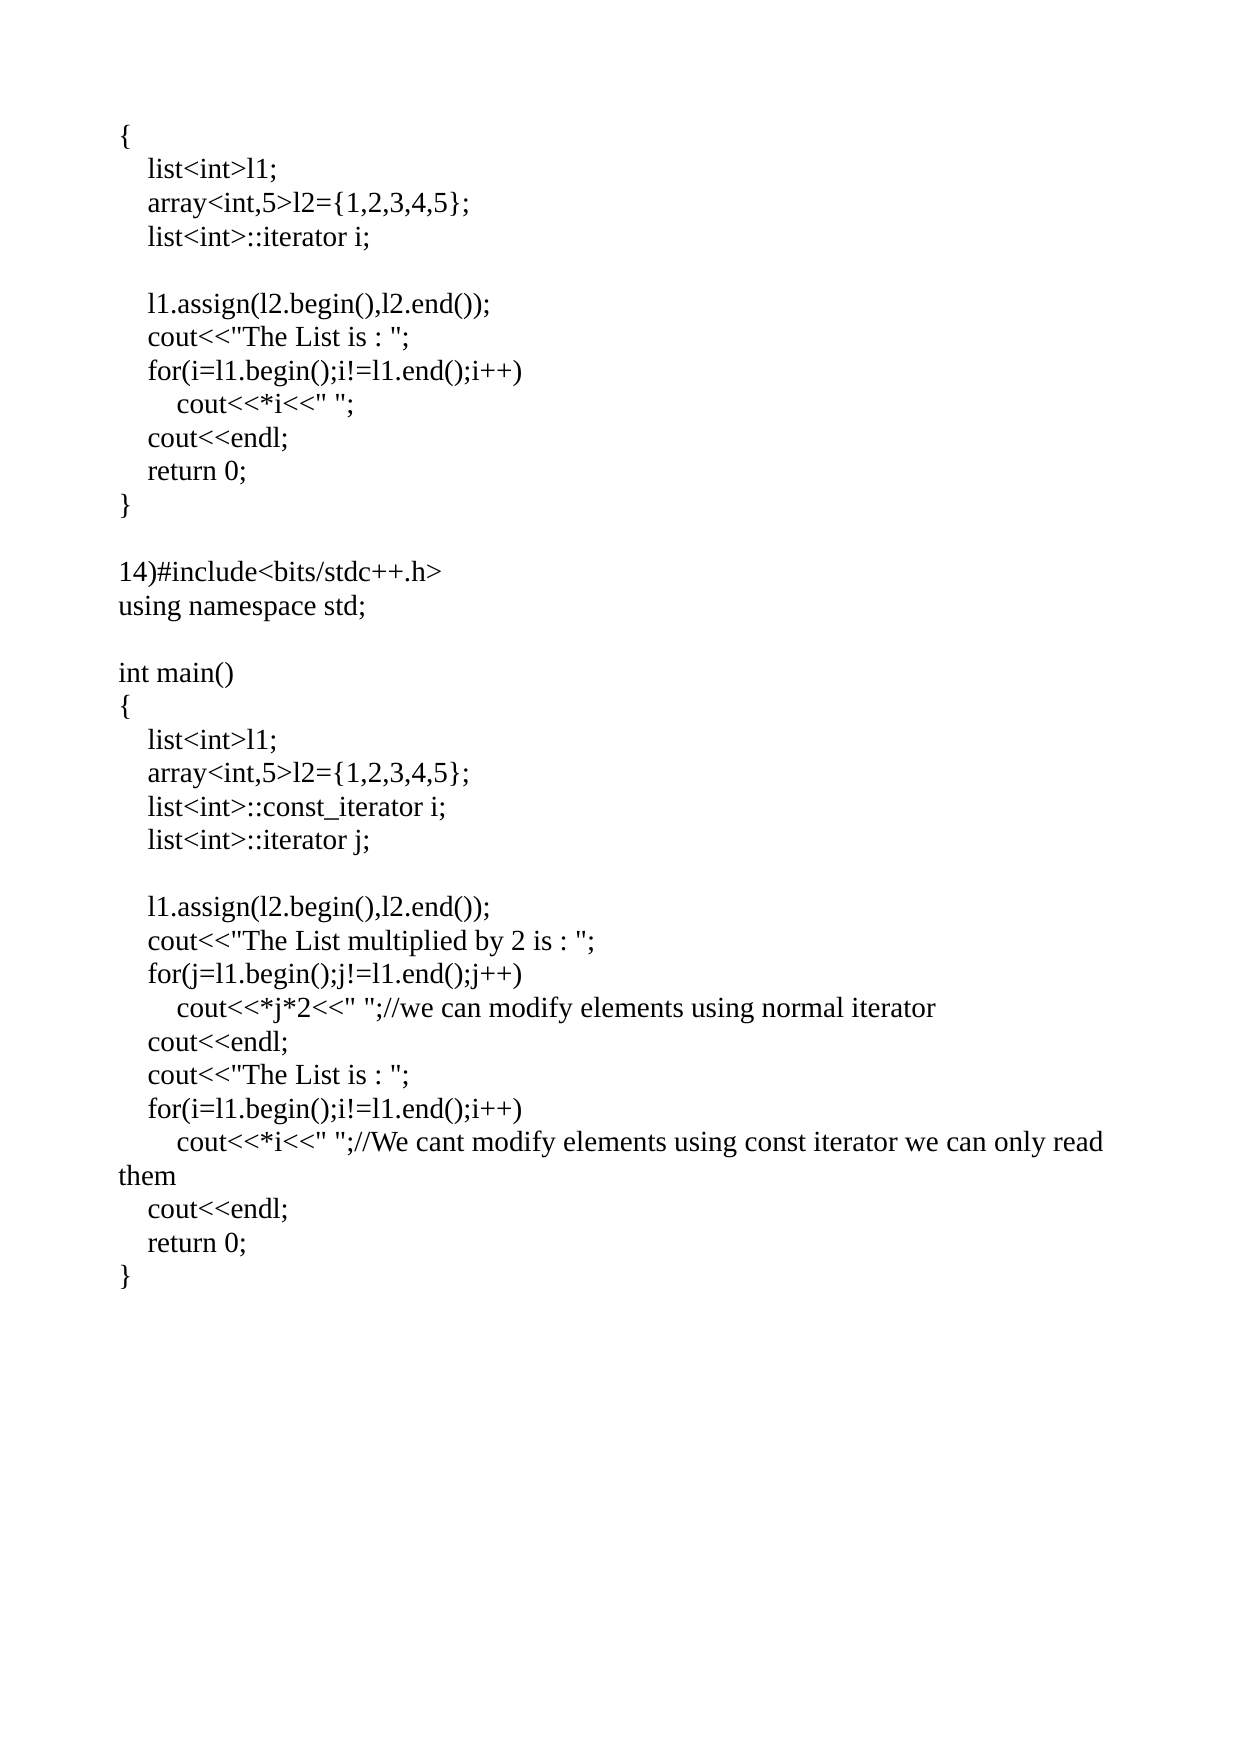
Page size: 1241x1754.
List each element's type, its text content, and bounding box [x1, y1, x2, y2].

text } [118, 1258, 1122, 1292]
text l1.assign(l2.begin(),l2.end()); [118, 286, 1122, 319]
text int main() [118, 655, 1122, 688]
text for(j=l1.begin();j!=l1.end();j++) [118, 957, 1122, 990]
text cout<<endl; [118, 420, 1122, 453]
text list<int>::iterator j; [118, 822, 1122, 856]
text list<int>::const_iterator i; [118, 789, 1122, 822]
text return 0; [118, 453, 1122, 487]
text list<int>l1; [118, 152, 1122, 185]
text cout<<*i<<" "; [118, 386, 1122, 420]
text cout<<"The List multiplied by 2 is : "; [118, 923, 1122, 957]
text array<int,5>l2={1,2,3,4,5}; [118, 185, 1122, 219]
text cout<<*j*2<<" ";//we can modify elements using normal iterator [118, 990, 1122, 1024]
text 14)#include<bits/stdc++.h> [118, 554, 1122, 588]
text cout<<"The List is : "; [118, 319, 1122, 353]
text { [118, 688, 1122, 722]
text cout<<*i<<" ";//We cant modify elements using const iterator we can only read them [118, 1124, 1122, 1191]
text { [118, 118, 1122, 152]
text cout<<endl; [118, 1191, 1122, 1225]
text list<int>l1; [118, 722, 1122, 755]
text using namespace std; [118, 588, 1122, 621]
text return 0; [118, 1225, 1122, 1258]
text cout<<endl; [118, 1024, 1122, 1057]
text list<int>::iterator i; [118, 219, 1122, 252]
text } [118, 487, 1122, 521]
text l1.assign(l2.begin(),l2.end()); [118, 889, 1122, 923]
text for(i=l1.begin();i!=l1.end();i++) [118, 353, 1122, 386]
text cout<<"The List is : "; [118, 1057, 1122, 1091]
text for(i=l1.begin();i!=l1.end();i++) [118, 1091, 1122, 1124]
text array<int,5>l2={1,2,3,4,5}; [118, 755, 1122, 789]
